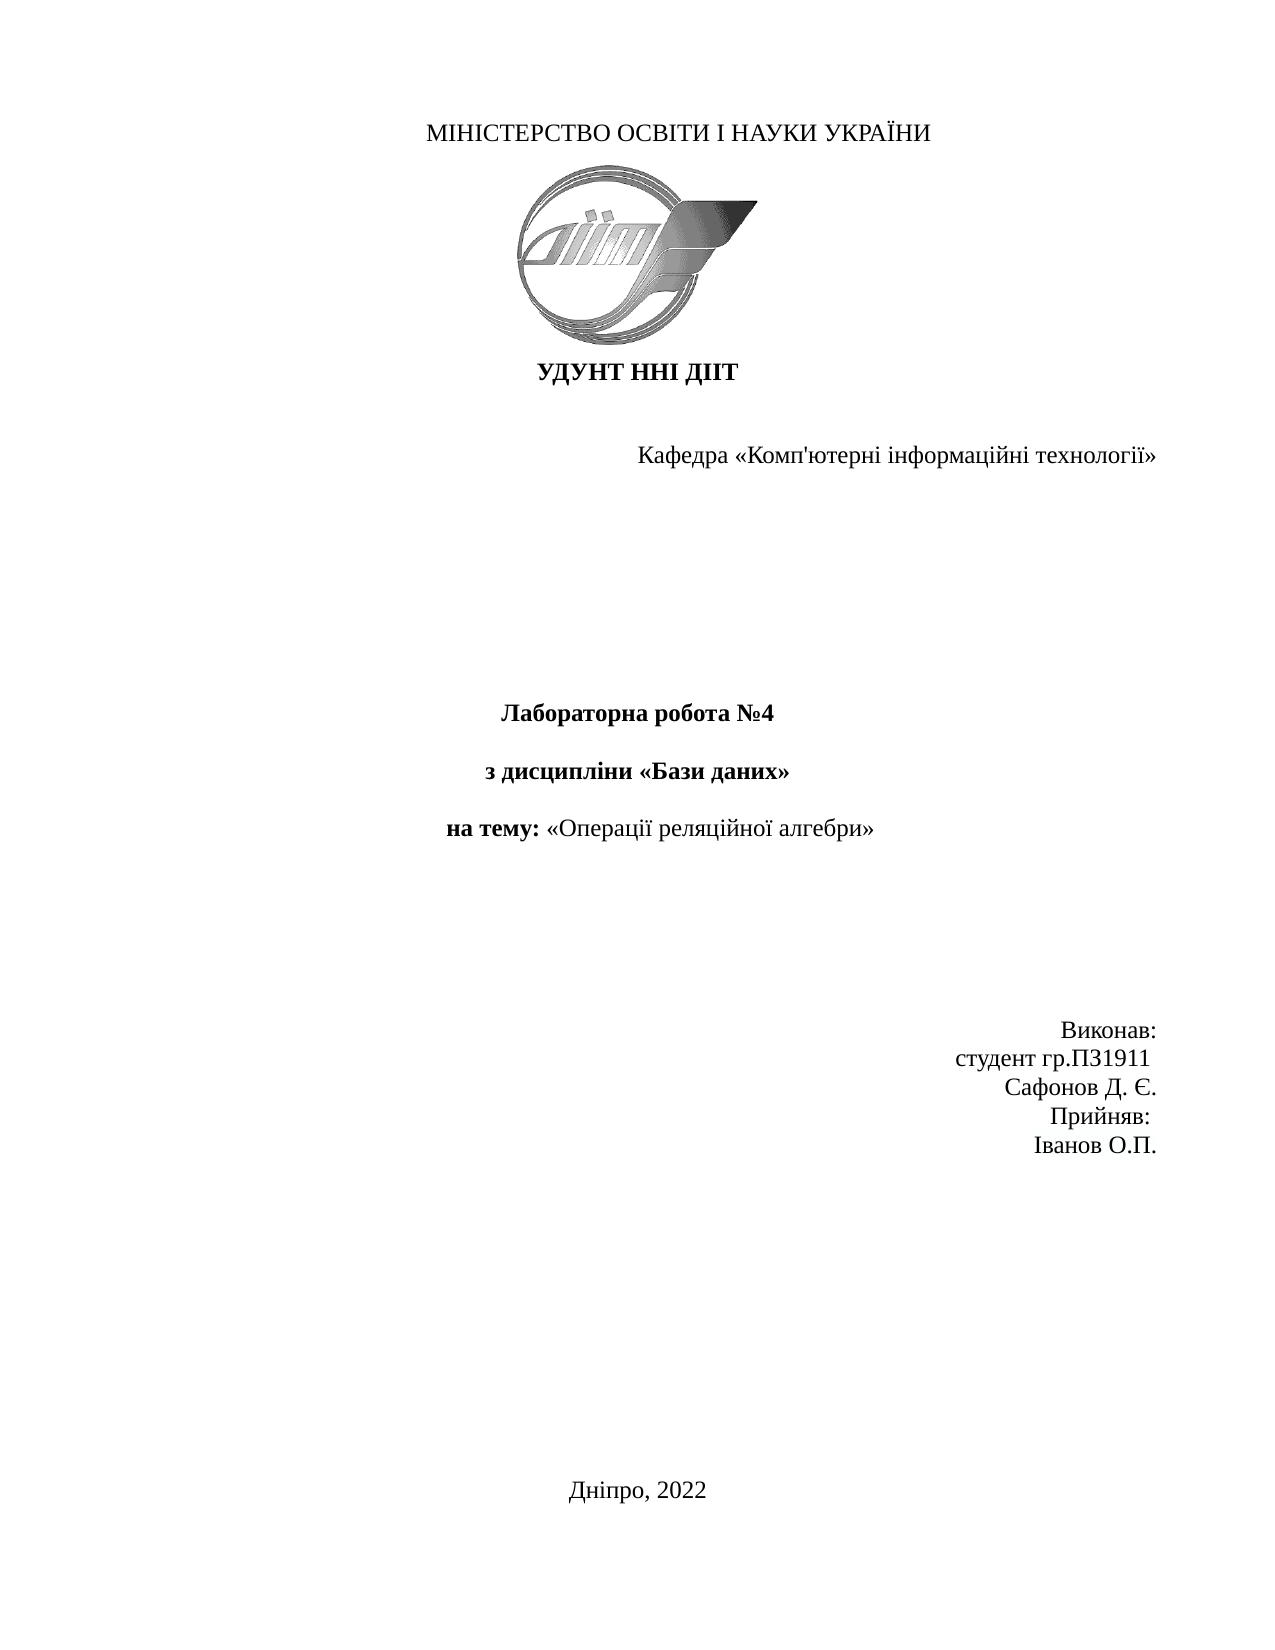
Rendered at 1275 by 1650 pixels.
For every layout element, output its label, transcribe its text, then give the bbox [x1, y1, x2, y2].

text Виконав: [118, 1015, 1157, 1043]
text на тему: «Операції реляційної алгебри» [118, 813, 1157, 842]
text УДУНТ ННІ ДІІТ [118, 357, 1157, 386]
text Дніпро, 2022 [118, 1475, 1157, 1503]
text Кафедра «Комп'ютерні інформаційні технології» [118, 440, 1157, 468]
text Прийняв: [709, 1101, 1157, 1130]
text МІНІСТЕРСТВО ОСВІТИ І НАУКИ УКРАЇНИ [155, 118, 1157, 147]
text Іванов О.П. [709, 1130, 1157, 1158]
text Сафонов Д. Є. [709, 1072, 1157, 1101]
text студент гр.ПЗ1911 [709, 1043, 1157, 1072]
text Лабораторна робота №4 [118, 698, 1157, 727]
text з дисципліни «Бази даних» [118, 727, 1157, 785]
